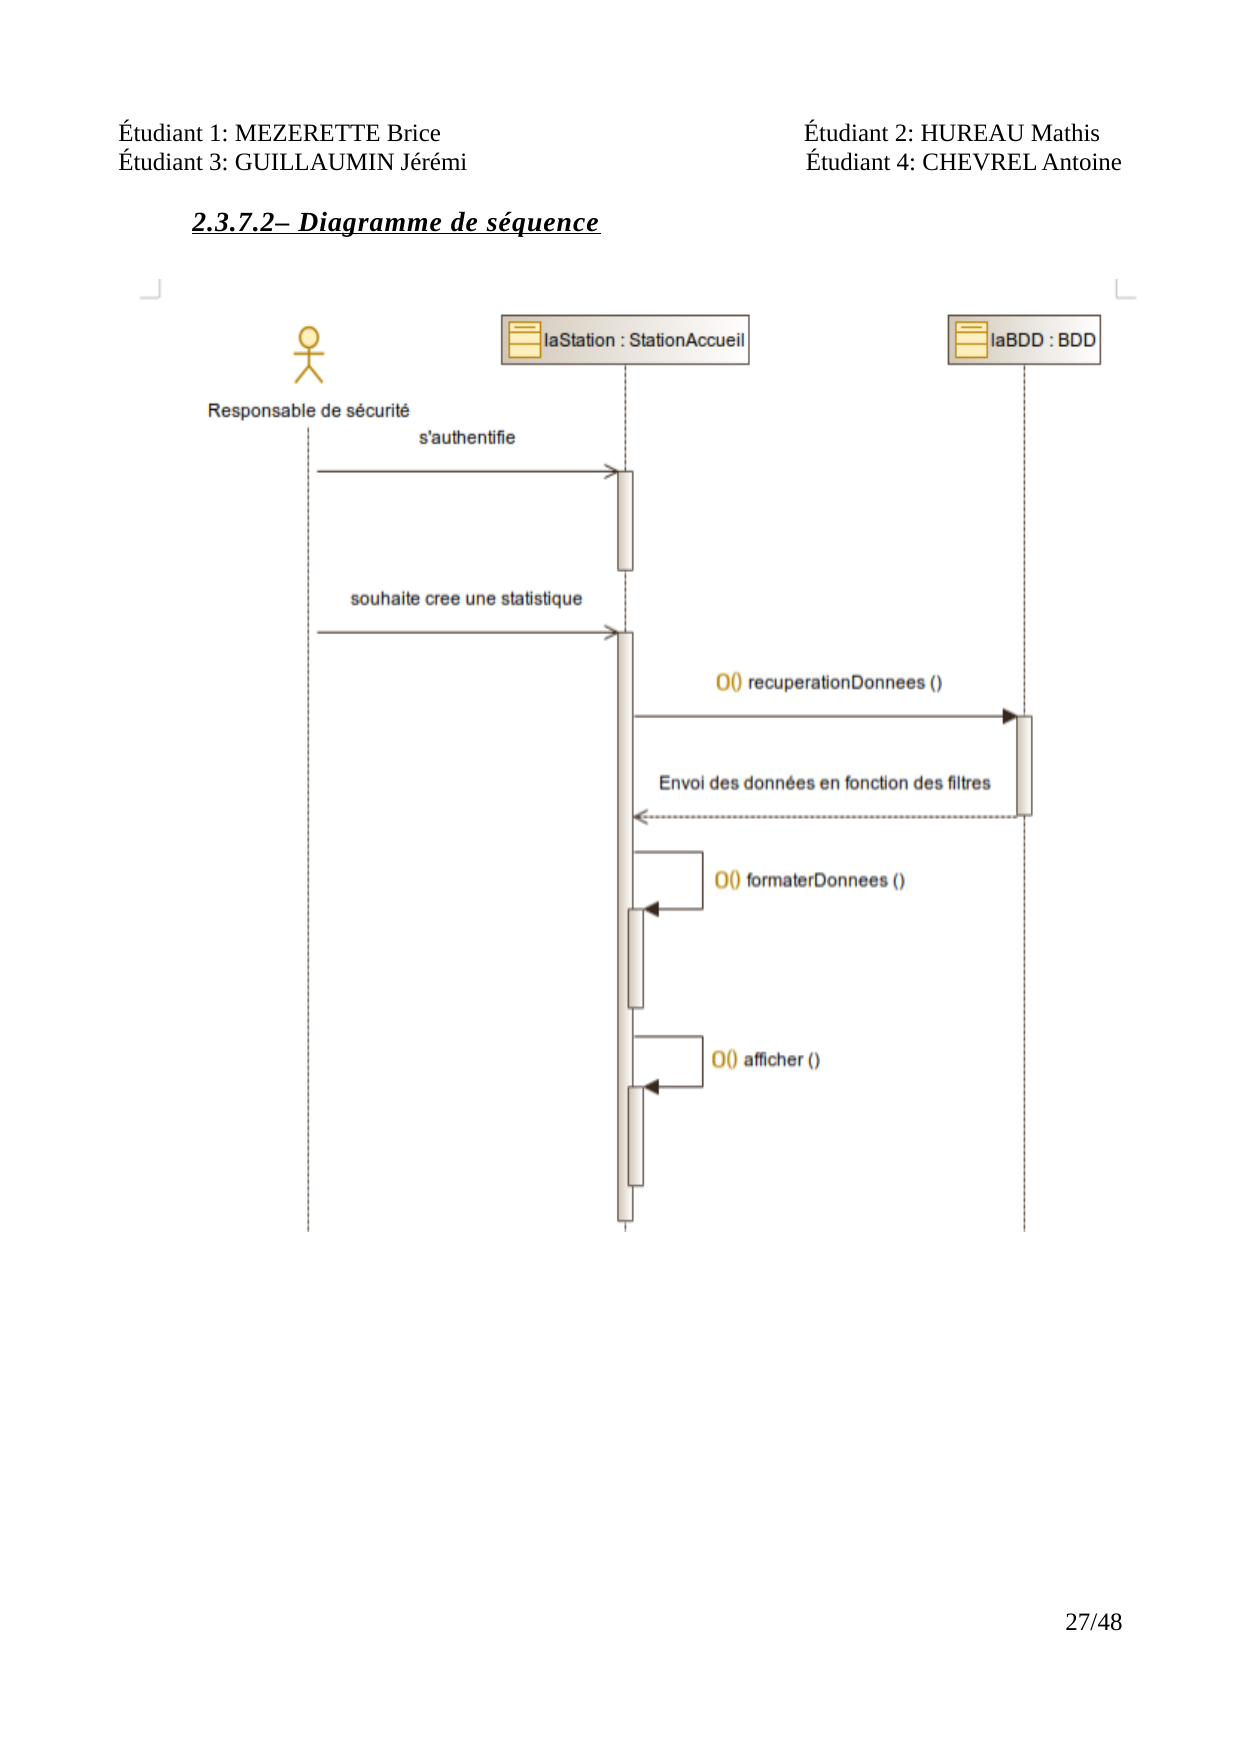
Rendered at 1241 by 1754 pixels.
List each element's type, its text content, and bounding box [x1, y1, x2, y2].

picture [138, 279, 1143, 1232]
subtitle 2.3.7.2– Diagramme de séquence [118, 205, 1122, 237]
